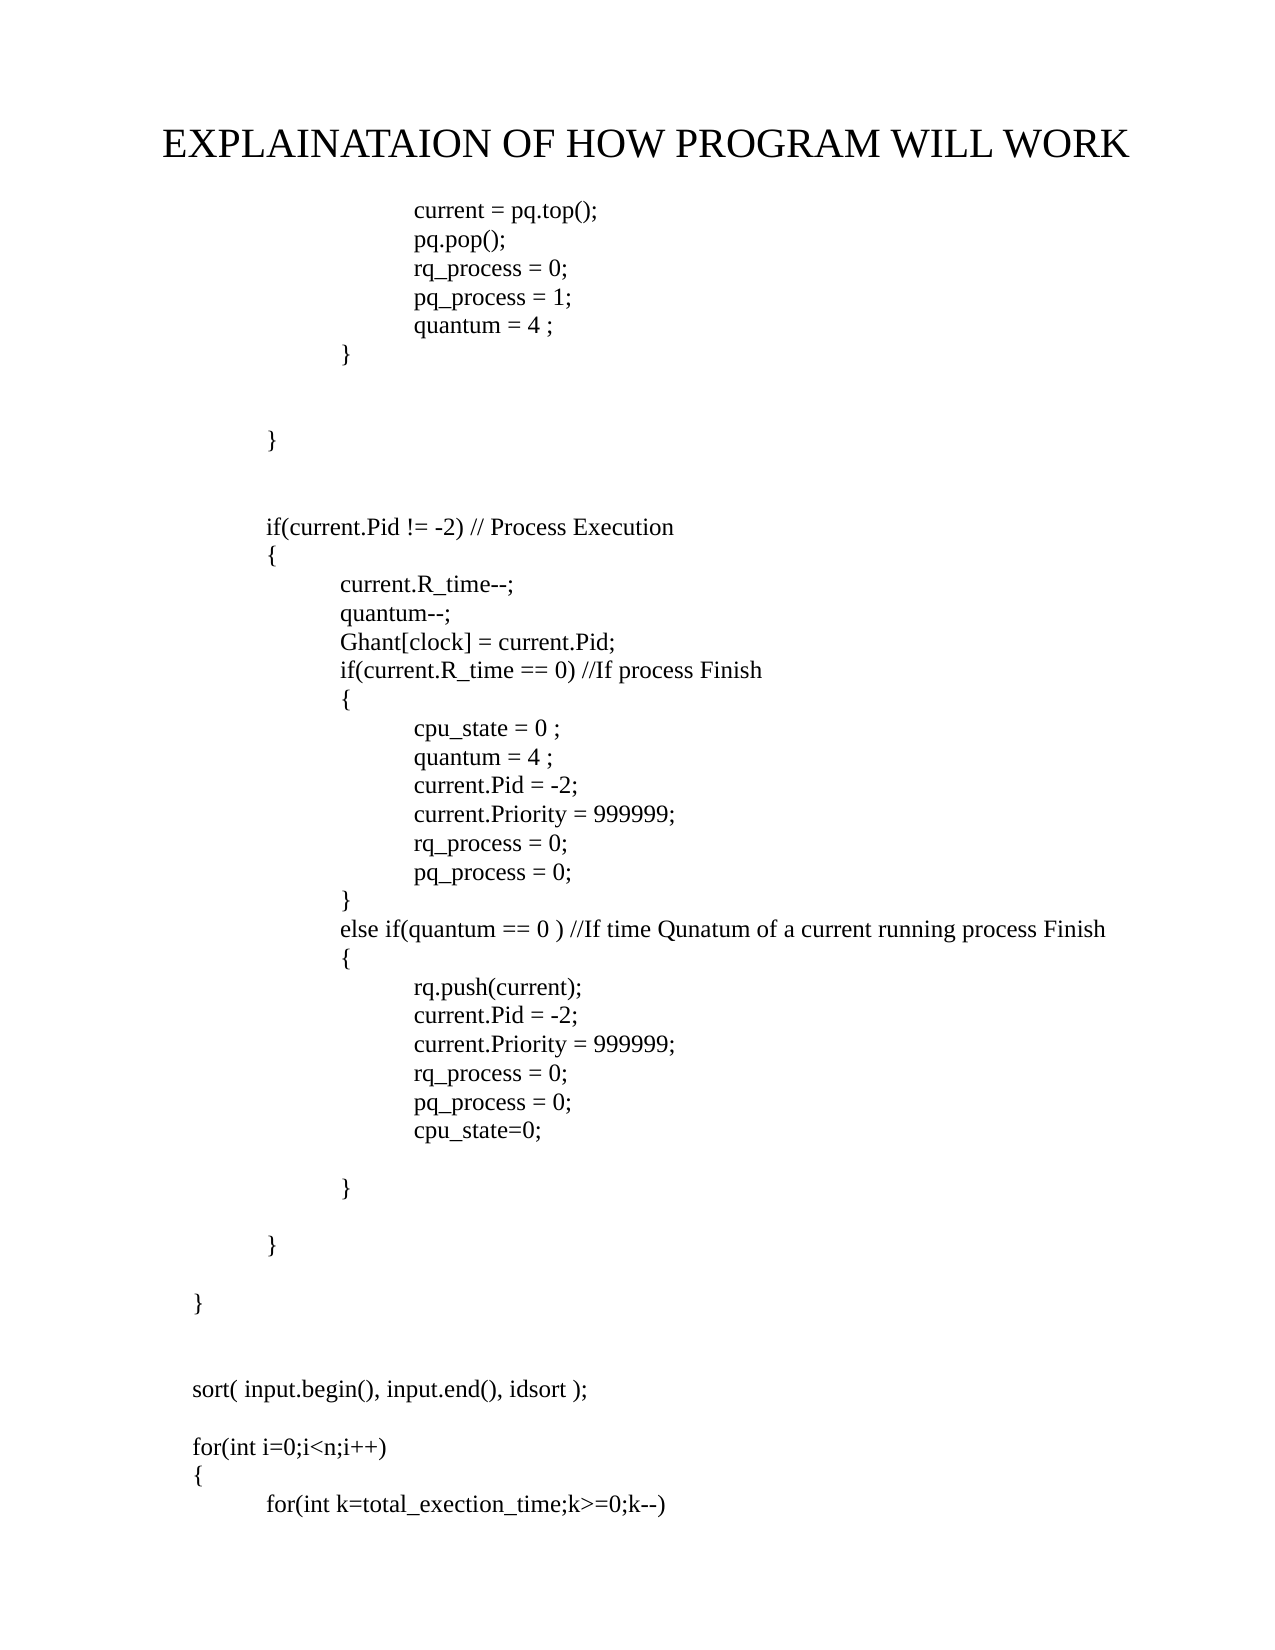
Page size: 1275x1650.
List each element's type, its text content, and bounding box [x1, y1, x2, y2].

text { [118, 541, 1157, 569]
text rq_process = 0; [118, 253, 1157, 282]
text rq_process = 0; [118, 1058, 1157, 1087]
text { [118, 1461, 1157, 1489]
text pq.pop(); [118, 224, 1157, 253]
text else if(quantum == 0 ) //If time Qunatum of a current running process Finish [118, 914, 1157, 943]
text cpu_state=0; [118, 1116, 1157, 1144]
text } [118, 886, 1157, 914]
text current.Pid = -2; [118, 1001, 1157, 1029]
text current = pq.top(); [118, 196, 1157, 224]
text } [118, 1288, 1157, 1317]
text pq_process = 1; [118, 282, 1157, 311]
text current.Priority = 999999; [118, 799, 1157, 828]
text } [118, 426, 1157, 454]
text pq_process = 0; [118, 1087, 1157, 1116]
text if(current.R_time == 0) //If process Finish [118, 656, 1157, 684]
text cpu_state = 0 ; [118, 713, 1157, 742]
text quantum = 4 ; [118, 742, 1157, 771]
text quantum--; [118, 598, 1157, 627]
text rq_process = 0; [118, 828, 1157, 857]
text if(current.Pid != -2) // Process Execution [118, 512, 1157, 541]
text { [118, 943, 1157, 972]
text pq_process = 0; [118, 857, 1157, 886]
text current.Pid = -2; [118, 771, 1157, 799]
text rq.push(current); [118, 972, 1157, 1001]
text quantum = 4 ; [118, 311, 1157, 339]
text current.R_time--; [118, 569, 1157, 598]
text sort( input.begin(), input.end(), idsort ); [118, 1374, 1157, 1403]
text } [118, 339, 1157, 368]
text } [118, 1173, 1157, 1202]
text } [118, 1231, 1157, 1259]
text for(int i=0;i<n;i++) [118, 1432, 1157, 1461]
text for(int k=total_exection_time;k>=0;k--) [118, 1489, 1157, 1518]
text { [118, 684, 1157, 713]
text current.Priority = 999999; [118, 1029, 1157, 1058]
text Ghant[clock] = current.Pid; [118, 627, 1157, 656]
